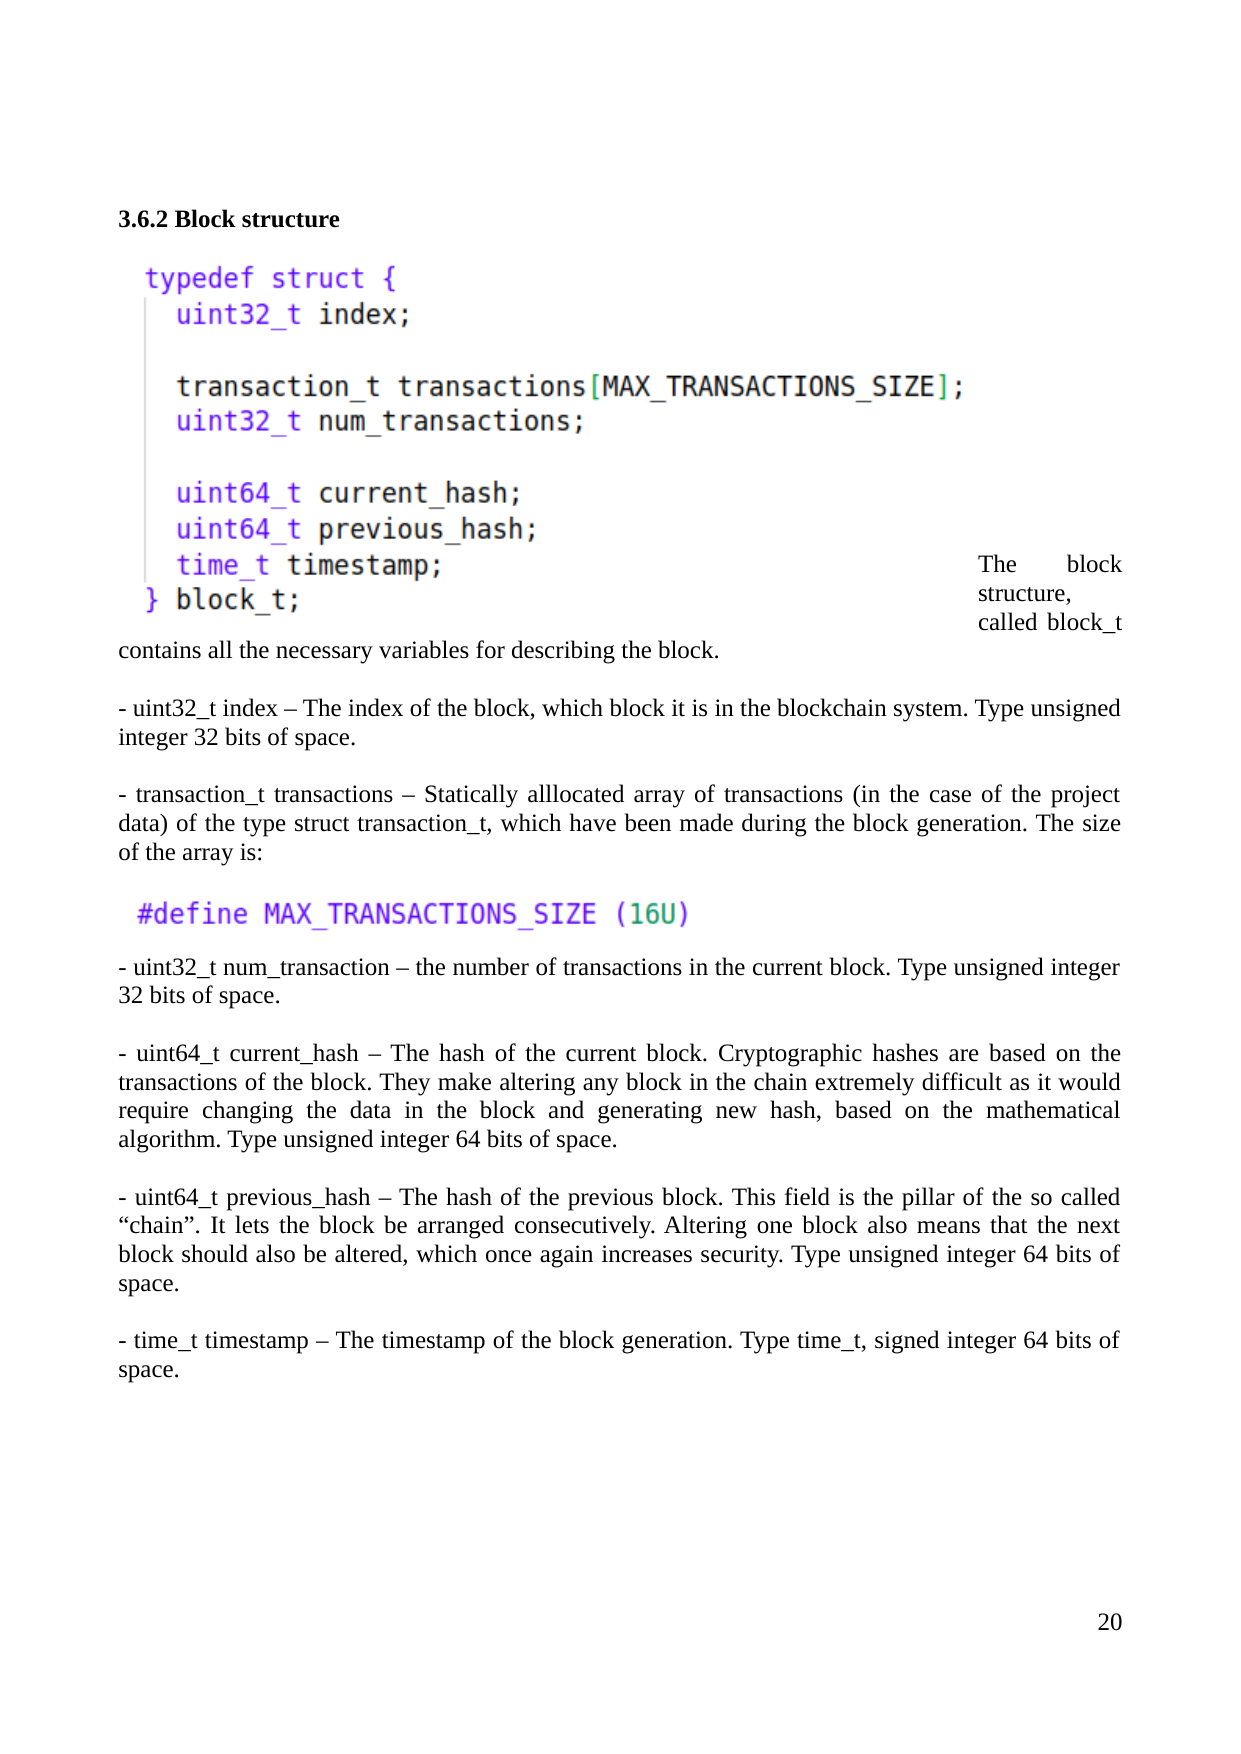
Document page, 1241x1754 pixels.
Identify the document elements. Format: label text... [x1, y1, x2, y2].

text - time_t timestamp – The timestamp of the block generation. Type time_t, signed integer 64 bits of space. [118, 1326, 1122, 1383]
text 3.6.2 Block structure [118, 204, 1122, 233]
text The block structure, called block_t contains all the necessary variables for describing the block. [118, 549, 1122, 664]
text - uint64_t current_hash – The hash of the current block. Cryptographic hashes are based on the transactions of the block. They make altering any block in the chain extremely difficult as it would require changing the data in the block and generating new hash, based on the mathematical algorithm. Type unsigned integer 64 bits of space. [118, 1038, 1122, 1153]
text - transaction_t transactions – Statically alllocated array of transactions (in the case of the project data) of the type struct transaction_t, which have been made during the block generation. The size of the array is: [118, 779, 1122, 866]
picture [124, 260, 978, 622]
text - uint32_t index – The index of the block, which block it is in the blockchain system. Type unsigned integer 32 bits of space. [118, 693, 1122, 751]
picture [125, 890, 699, 940]
text - uint64_t previous_hash – The hash of the previous block. This field is the pillar of the so called “chain”. It lets the block be arranged consecutively. Altering one block also means that the next block should also be altered, which once again increases security. Type unsigned integer 64 bits of space. [118, 1182, 1122, 1297]
text - uint32_t num_transaction – the number of transactions in the current block. Type unsigned integer 32 bits of space. [118, 952, 1122, 1009]
